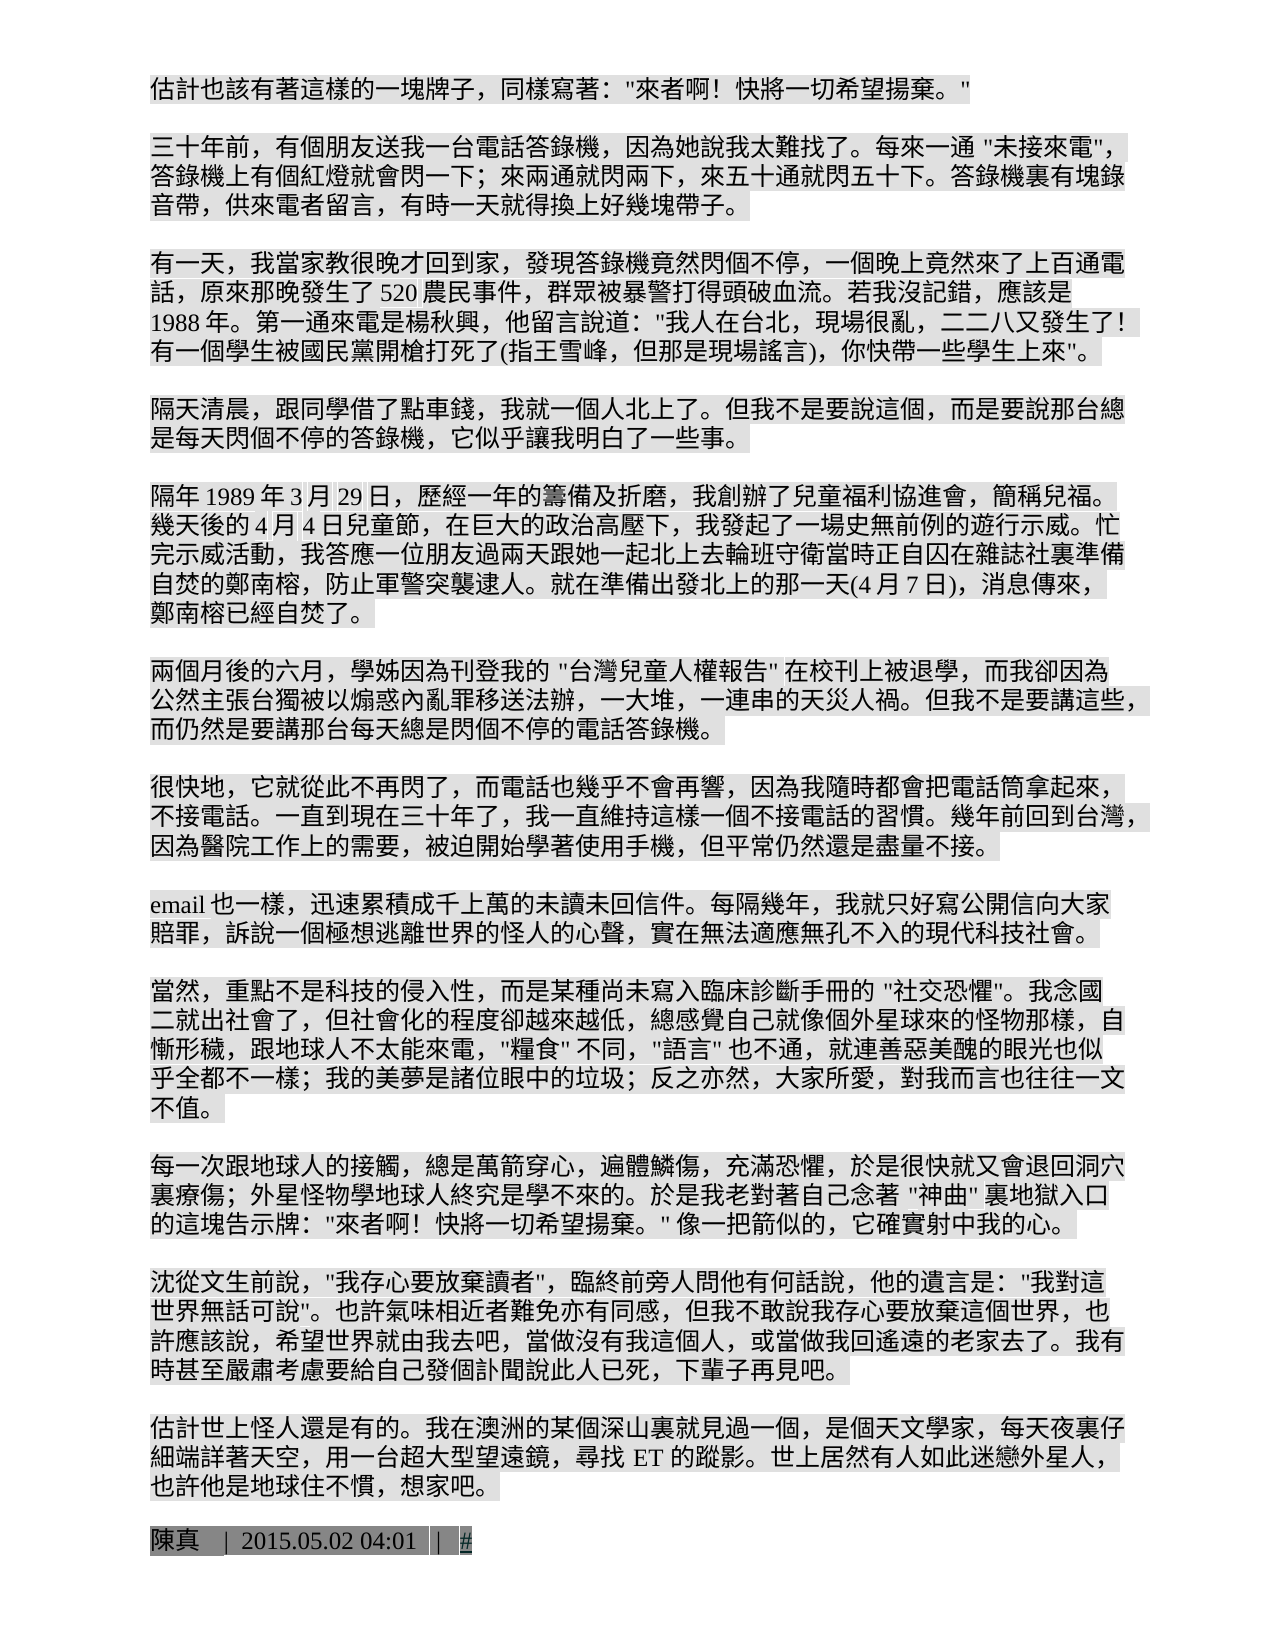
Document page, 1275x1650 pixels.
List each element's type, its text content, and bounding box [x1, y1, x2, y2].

text 陳真 | 2015.05.02 04:01 | # [150, 1526, 1125, 1556]
text (100) 來者啊！快將一切希望揚棄 突然覺得多說無益，直接跳到完結篇好了。 但丁神曲中，地獄入口處掛了個牌子，寫了這麼一句話："來者啊！快將一切希望揚棄"，告知來人命運已決，天地都將毀去，別再做白日夢了。 這話黑暗，但不知道為什麼，卻似乎反倒為我帶來失落已久的一點希望。天堂若有個入口，估計也該有著這樣的一塊牌子，同樣寫著："來者啊！快將一切希望揚棄。" 三十年前，有個朋友送我一台電話答錄機，因為她說我太難找了。每來一通 "未接來電"，答錄機上有個紅燈就會閃一下；來兩通就閃兩下，來五十通就閃五十下。答錄機裏有塊錄音帶，供來電者留言，有時一天就得換上好幾塊帶子。 有一天，我當家教很晚才回到家，發現答錄機竟然閃個不停，一個晚上竟然來了上百通電話，原來那晚發生了520農民事件，群眾被暴警打得頭破血流。若我沒記錯，應該是1988年。第一通來電是楊秋興，他留言說道："我人在台北，現場很亂，二二八又發生了！有一個學生被國民黨開槍打死了(指王雪峰，但那是現場謠言)，你快帶一些學生上來"。 隔天清晨，跟同學借了點車錢，我就一個人北上了。但我不是要說這個，而是要說那台總是每天閃個不停的答錄機，它似乎讓我明白了一些事。 隔年1989年3月29日，歷經一年的籌備及折磨，我創辦了兒童福利協進會，簡稱兒福。幾天後的4月4日兒童節，在巨大的政治高壓下，我發起了一場史無前例的遊行示威。忙完示威活動，我答應一位朋友過兩天跟她一起北上去輪班守衛當時正自囚在雜誌社裏準備自焚的鄭南榕，防止軍警突襲逮人。就在準備出發北上的那一天(4月7日)，消息傳來，鄭南榕已經自焚了。 兩個月後的六月，學姊因為刊登我的 "台灣兒童人權報告" 在校刊上被退學，而我卻因為公然主張台獨被以煽惑內亂罪移送法辦，一大堆，一連串的天災人禍。但我不是要講這些，而仍然是要講那台每天總是閃個不停的電話答錄機。 很快地，它就從此不再閃了，而電話也幾乎不會再響，因為我隨時都會把電話筒拿起來，不接電話。一直到現在三十年了，我一直維持這樣一個不接電話的習慣。幾年前回到台灣，因為醫院工作上的需要，被迫開始學著使用手機，但平常仍然還是盡量不接。 email也一樣，迅速累積成千上萬的未讀未回信件。每隔幾年，我就只好寫公開信向大家賠罪，訴說一個極想逃離世界的怪人的心聲，實在無法適應無孔不入的現代科技社會。 當然，重點不是科技的侵入性，而是某種尚未寫入臨床診斷手冊的 "社交恐懼"。我念國二就出社會了，但社會化的程度卻越來越低，總感覺自己就像個外星球來的怪物那樣，自慚形穢，跟地球人不太能來電，"糧食" 不同，"語言" 也不通，就連善惡美醜的眼光也似乎全都不一樣；我的美夢是諸位眼中的垃圾；反之亦然，大家所愛，對我而言也往往一文不值。 每一次跟地球人的接觸，總是萬箭穿心，遍體鱗傷，充滿恐懼，於是很快就又會退回洞穴裏療傷；外星怪物學地球人終究是學不來的。於是我老對著自己念著 "神曲" 裏地獄入口的這塊告示牌："來者啊！快將一切希望揚棄。" 像一把箭似的，它確實射中我的心。 沈從文生前說，"我存心要放棄讀者"，臨終前旁人問他有何話說，他的遺言是："我對這世界無話可說"。也許氣味相近者難免亦有同感，但我不敢說我存心要放棄這個世界，也許應該說，希望世界就由我去吧，當做沒有我這個人，或當做我回遙遠的老家去了。我有時甚至嚴肅考慮要給自己發個訃聞說此人已死，下輩子再見吧。 估計世上怪人還是有的。我在澳洲的某個深山裏就見過一個，是個天文學家，每天夜裏仔細端詳著天空，用一台超大型望遠鏡，尋找 ET 的蹤影。世上居然有人如此迷戀外星人，也許他是地球住不慣，想家吧。 [150, 75, 1125, 1501]
